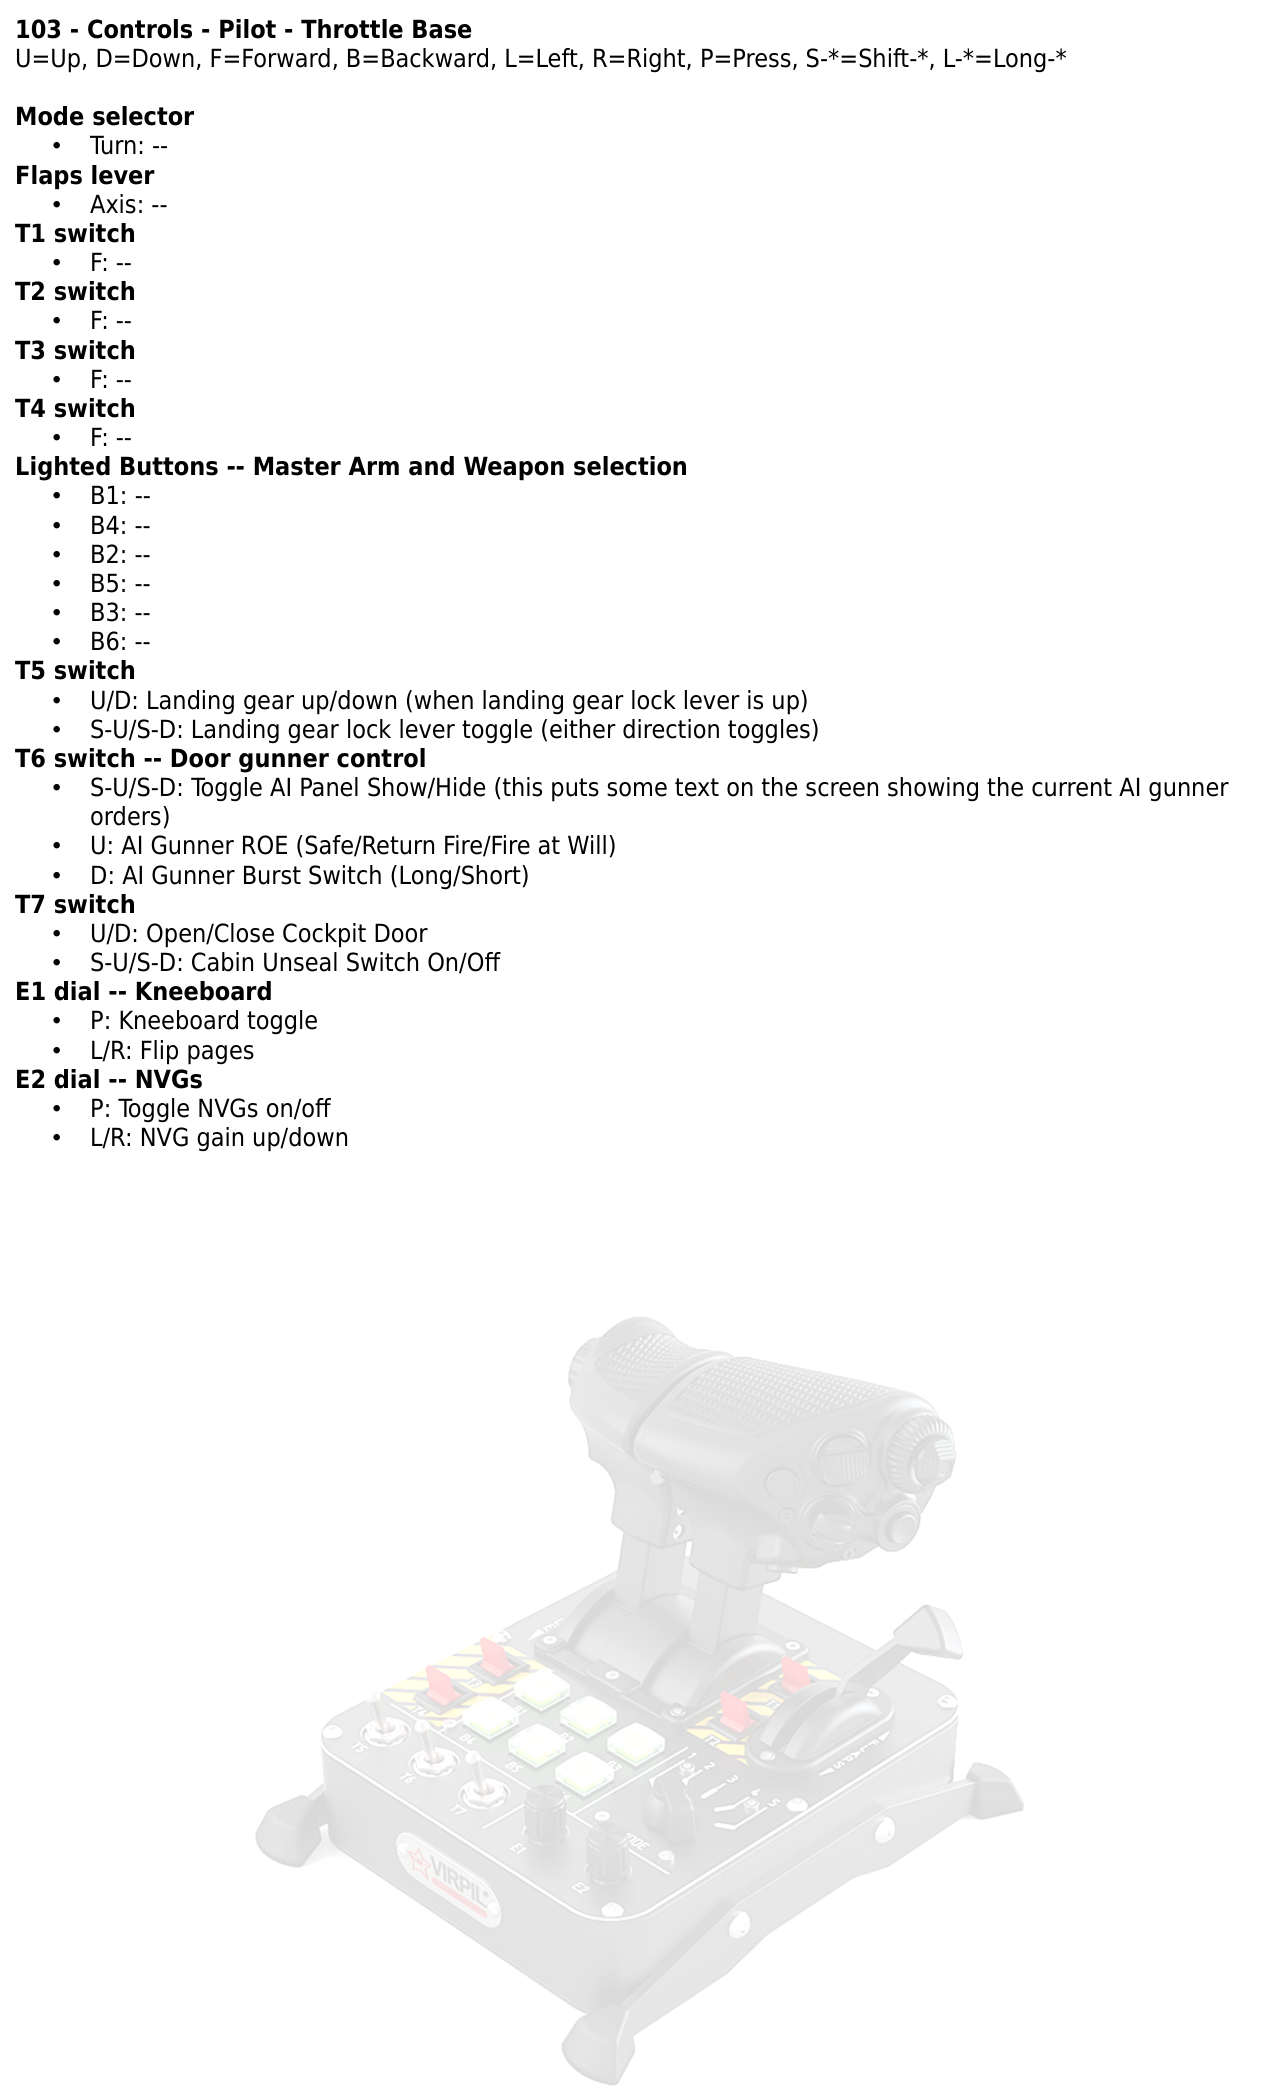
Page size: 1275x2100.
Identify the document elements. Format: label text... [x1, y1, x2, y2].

list F: -- [52, 365, 1260, 394]
text T4 switch [15, 394, 1260, 423]
list L/R: NVG gain up/down [52, 1123, 1260, 1152]
text T6 switch -- Door gunner control [15, 744, 1260, 773]
list Axis: -- [52, 190, 1260, 219]
list F: -- [52, 423, 1260, 452]
text 103 - Controls - Pilot - Throttle Base [15, 15, 1260, 44]
text Flaps lever [15, 161, 1260, 190]
list Turn: -- [52, 132, 1260, 161]
text T7 switch [15, 890, 1260, 919]
list B1: -- [52, 482, 1260, 511]
list B5: -- [52, 569, 1260, 598]
list S-U/S-D: Toggle AI Panel Show/Hide (this puts some text on the screen showing the current AI gunner orders) [52, 773, 1260, 832]
text T2 switch [15, 277, 1260, 307]
list F: -- [52, 248, 1260, 277]
text U=Up, D=Down, F=Forward, B=Backward, L=Left, R=Right, P=Press, S-*=Shift-*, L-*=Long-* [15, 44, 1260, 73]
text E1 dial -- Kneeboard [15, 977, 1260, 1007]
text T5 switch [15, 657, 1260, 686]
text Lighted Buttons -- Master Arm and Weapon selection [15, 452, 1260, 482]
list B4: -- [52, 511, 1260, 540]
text Mode selector [15, 102, 1260, 132]
list U: AI Gunner ROE (Safe/Return Fire/Fire at Will) [52, 832, 1260, 861]
list U/D: Landing gear up/down (when landing gear lock lever is up) [52, 686, 1260, 715]
list L/R: Flip pages [52, 1036, 1260, 1065]
text E2 dial -- NVGs [15, 1065, 1260, 1094]
list P: Toggle NVGs on/off [52, 1094, 1260, 1123]
list B2: -- [52, 540, 1260, 569]
text T1 switch [15, 219, 1260, 248]
text T3 switch [15, 336, 1260, 365]
list S-U/S-D: Landing gear lock lever toggle (either direction toggles) [52, 715, 1260, 744]
list P: Kneeboard toggle [52, 1007, 1260, 1036]
list F: -- [52, 307, 1260, 336]
list D: AI Gunner Burst Switch (Long/Short) [52, 861, 1260, 890]
list B6: -- [52, 627, 1260, 657]
list S-U/S-D: Cabin Unseal Switch On/Off [52, 948, 1260, 977]
list U/D: Open/Close Cockpit Door [52, 919, 1260, 948]
list B3: -- [52, 598, 1260, 627]
